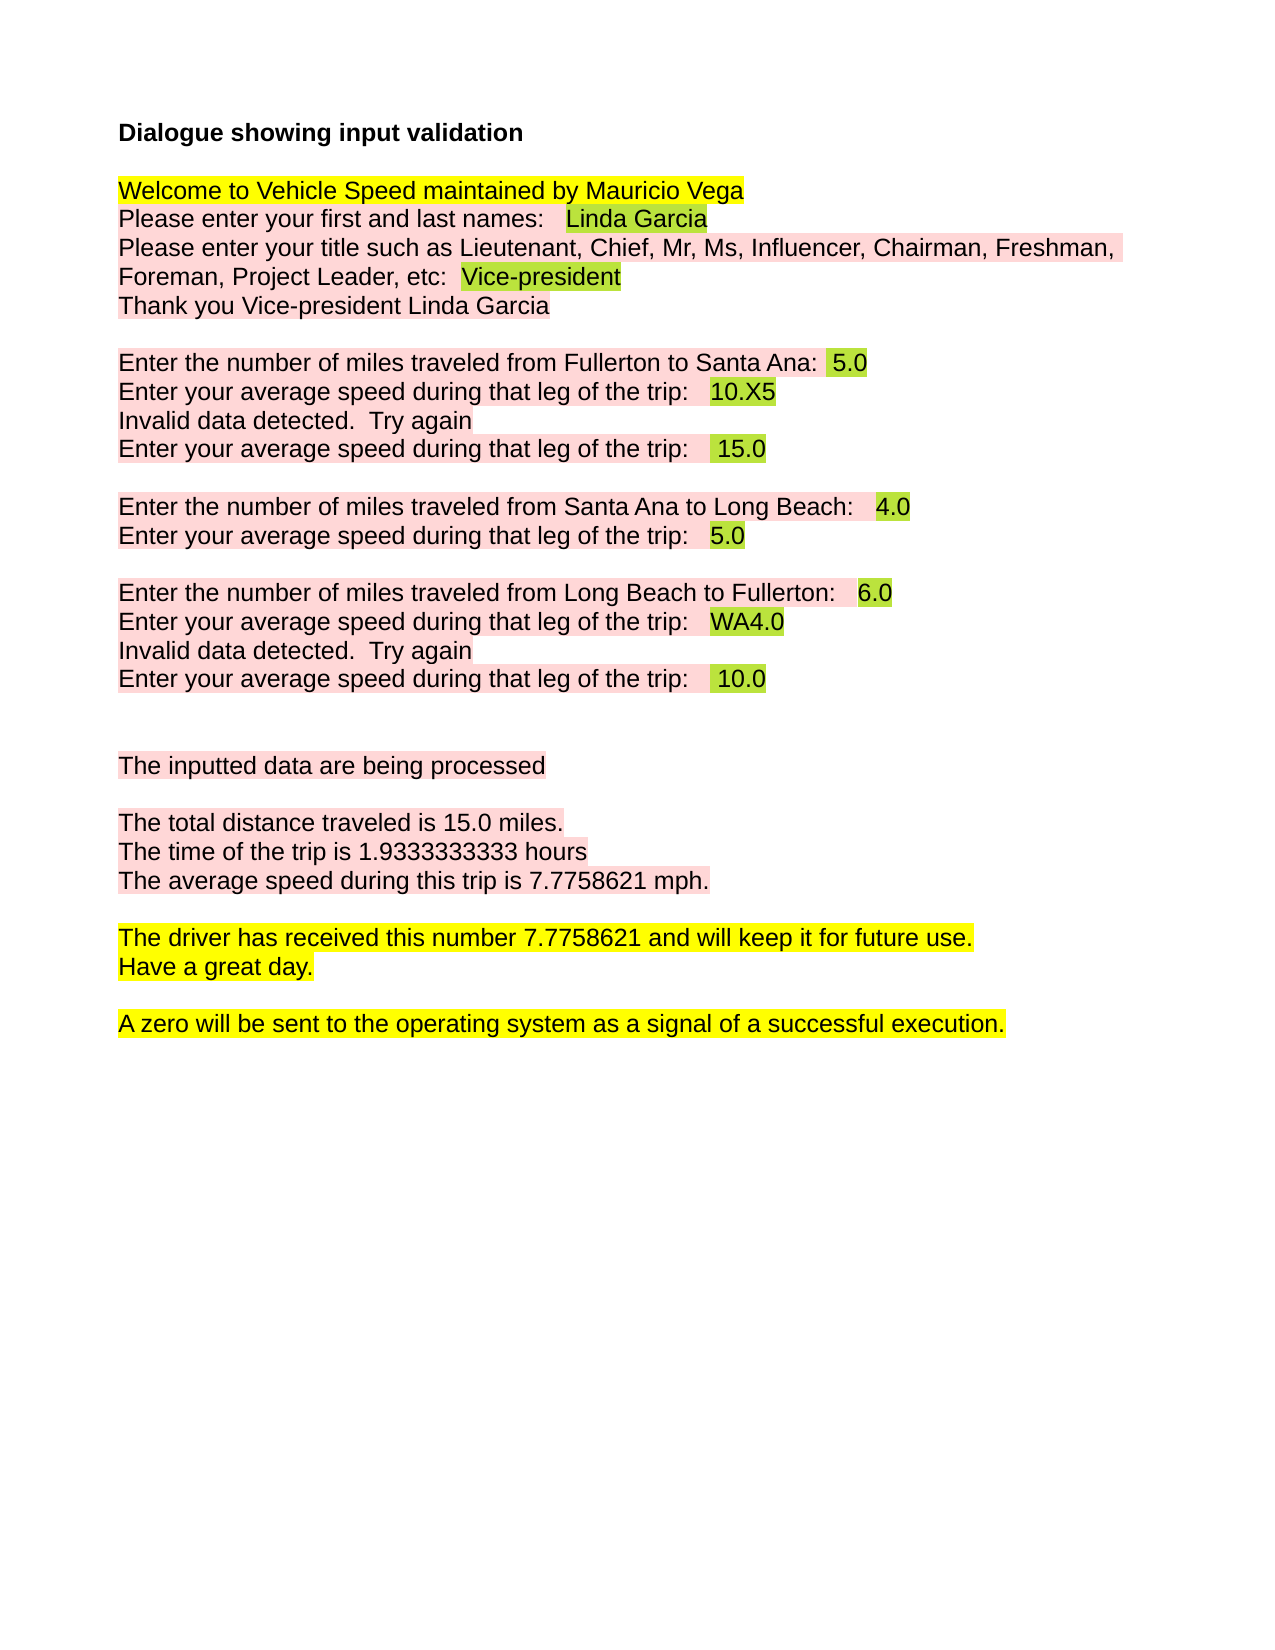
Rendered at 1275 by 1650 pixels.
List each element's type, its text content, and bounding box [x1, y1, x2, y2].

text Invalid data detected. Try again [118, 636, 1157, 664]
text The time of the trip is 1.9333333333 hours [118, 837, 1157, 866]
text Enter the number of miles traveled from Santa Ana to Long Beach: 4.0 [118, 492, 1157, 521]
text Enter your average speed during that leg of the trip: 10.X5 [118, 377, 1157, 406]
text A zero will be sent to the operating system as a signal of a successful execution. [118, 1009, 1157, 1038]
text Please enter your title such as Lieutenant, Chief, Mr, Ms, Influencer, Chairman, Freshman, Foreman, Project Leader, etc: Vice-president [118, 233, 1157, 291]
text Enter the number of miles traveled from Long Beach to Fullerton: 6.0 [118, 578, 1157, 607]
text Welcome to Vehicle Speed maintained by Mauricio Vega [118, 176, 1157, 204]
text The inputted data are being processed [118, 751, 1157, 779]
text Enter the number of miles traveled from Fullerton to Santa Ana: 5.0 [118, 348, 1157, 377]
text Have a great day. [118, 952, 1157, 981]
text The average speed during this trip is 7.7758621 mph. [118, 866, 1157, 894]
text Thank you Vice-president Linda Garcia [118, 291, 1157, 319]
text Enter your average speed during that leg of the trip: WA4.0 [118, 607, 1157, 636]
text Please enter your first and last names: Linda Garcia [118, 204, 1157, 233]
text Enter your average speed during that leg of the trip: 5.0 [118, 521, 1157, 549]
text Enter your average speed during that leg of the trip: 10.0 [118, 664, 1157, 693]
text Enter your average speed during that leg of the trip: 15.0 [118, 434, 1157, 463]
text The driver has received this number 7.7758621 and will keep it for future use. [118, 923, 1157, 952]
text Dialogue showing input validation [118, 118, 1157, 147]
text The total distance traveled is 15.0 miles. [118, 808, 1157, 837]
text Invalid data detected. Try again [118, 406, 1157, 434]
